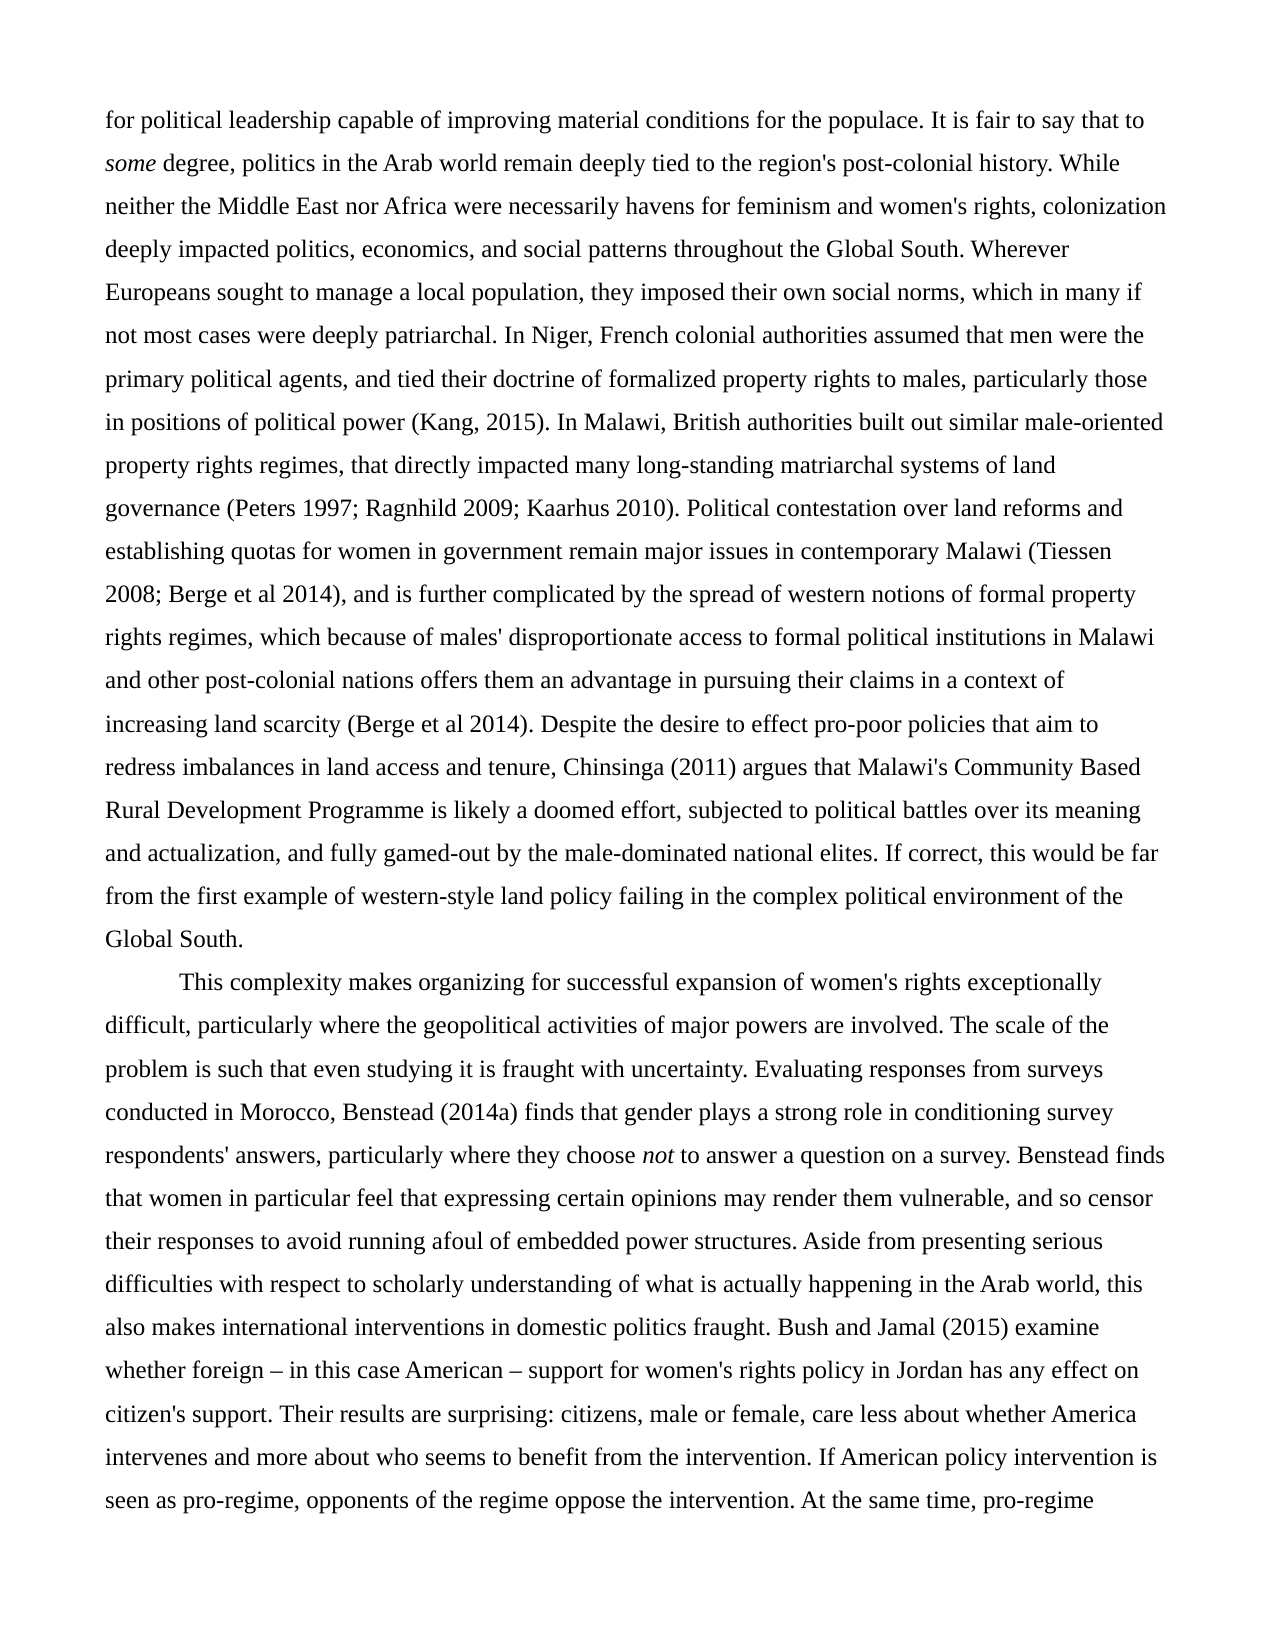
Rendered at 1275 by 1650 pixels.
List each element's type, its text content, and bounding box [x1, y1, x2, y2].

text for political leadership capable of improving material conditions for the populace. It is fair to say that to some degree, politics in the Arab world remain deeply tied to the region's post-colonial history. While neither the Middle East nor Africa were necessarily havens for feminism and women's rights, colonization deeply impacted politics, economics, and social patterns throughout the Global South. Wherever Europeans sought to manage a local population, they imposed their own social norms, which in many if not most cases were deeply patriarchal. In Niger, French colonial authorities assumed that men were the primary political agents, and tied their doctrine of formalized property rights to males, particularly those in positions of political power (Kang, 2015). In Malawi, British authorities built out similar male-oriented property rights regimes, that directly impacted many long-standing matriarchal systems of land governance (Peters 1997; Ragnhild 2009; Kaarhus 2010). Political contestation over land reforms and establishing quotas for women in government remain major issues in contemporary Malawi (Tiessen 2008; Berge et al 2014), and is further complicated by the spread of western notions of formal property rights regimes, which because of males' disproportionate access to formal political institutions in Malawi and other post-colonial nations offers them an advantage in pursuing their claims in a context of increasing land scarcity (Berge et al 2014). Despite the desire to effect pro-poor policies that aim to redress imbalances in land access and tenure, Chinsinga (2011) argues that Malawi's Community Based Rural Development Programme is likely a doomed effort, subjected to political battles over its meaning and actualization, and fully gamed-out by the male-dominated national elites. If correct, this would be far from the first example of western-style land policy failing in the complex political environment of the Global South. [105, 105, 1170, 953]
text This complexity makes organizing for successful expansion of women's rights exceptionally difficult, particularly where the geopolitical activities of major powers are involved. The scale of the problem is such that even studying it is fraught with uncertainty. Evaluating responses from surveys conducted in Morocco, Benstead (2014a) finds that gender plays a strong role in conditioning survey respondents' answers, particularly where they choose not to answer a question on a survey. Benstead finds that women in particular feel that expressing certain opinions may render them vulnerable, and so censor their responses to avoid running afoul of embedded power structures. Aside from presenting serious difficulties with respect to scholarly understanding of what is actually happening in the Arab world, this also makes international interventions in domestic politics fraught. Bush and Jamal (2015) examine whether foreign – in this case American – support for women's rights policy in Jordan has any effect on citizen's support. Their results are surprising: citizens, male or female, care less about whether America intervenes and more about who seems to benefit from the intervention. If American policy intervention is seen as pro-regime, opponents of the regime oppose the intervention. At the same time, pro-regime [105, 967, 1170, 1514]
